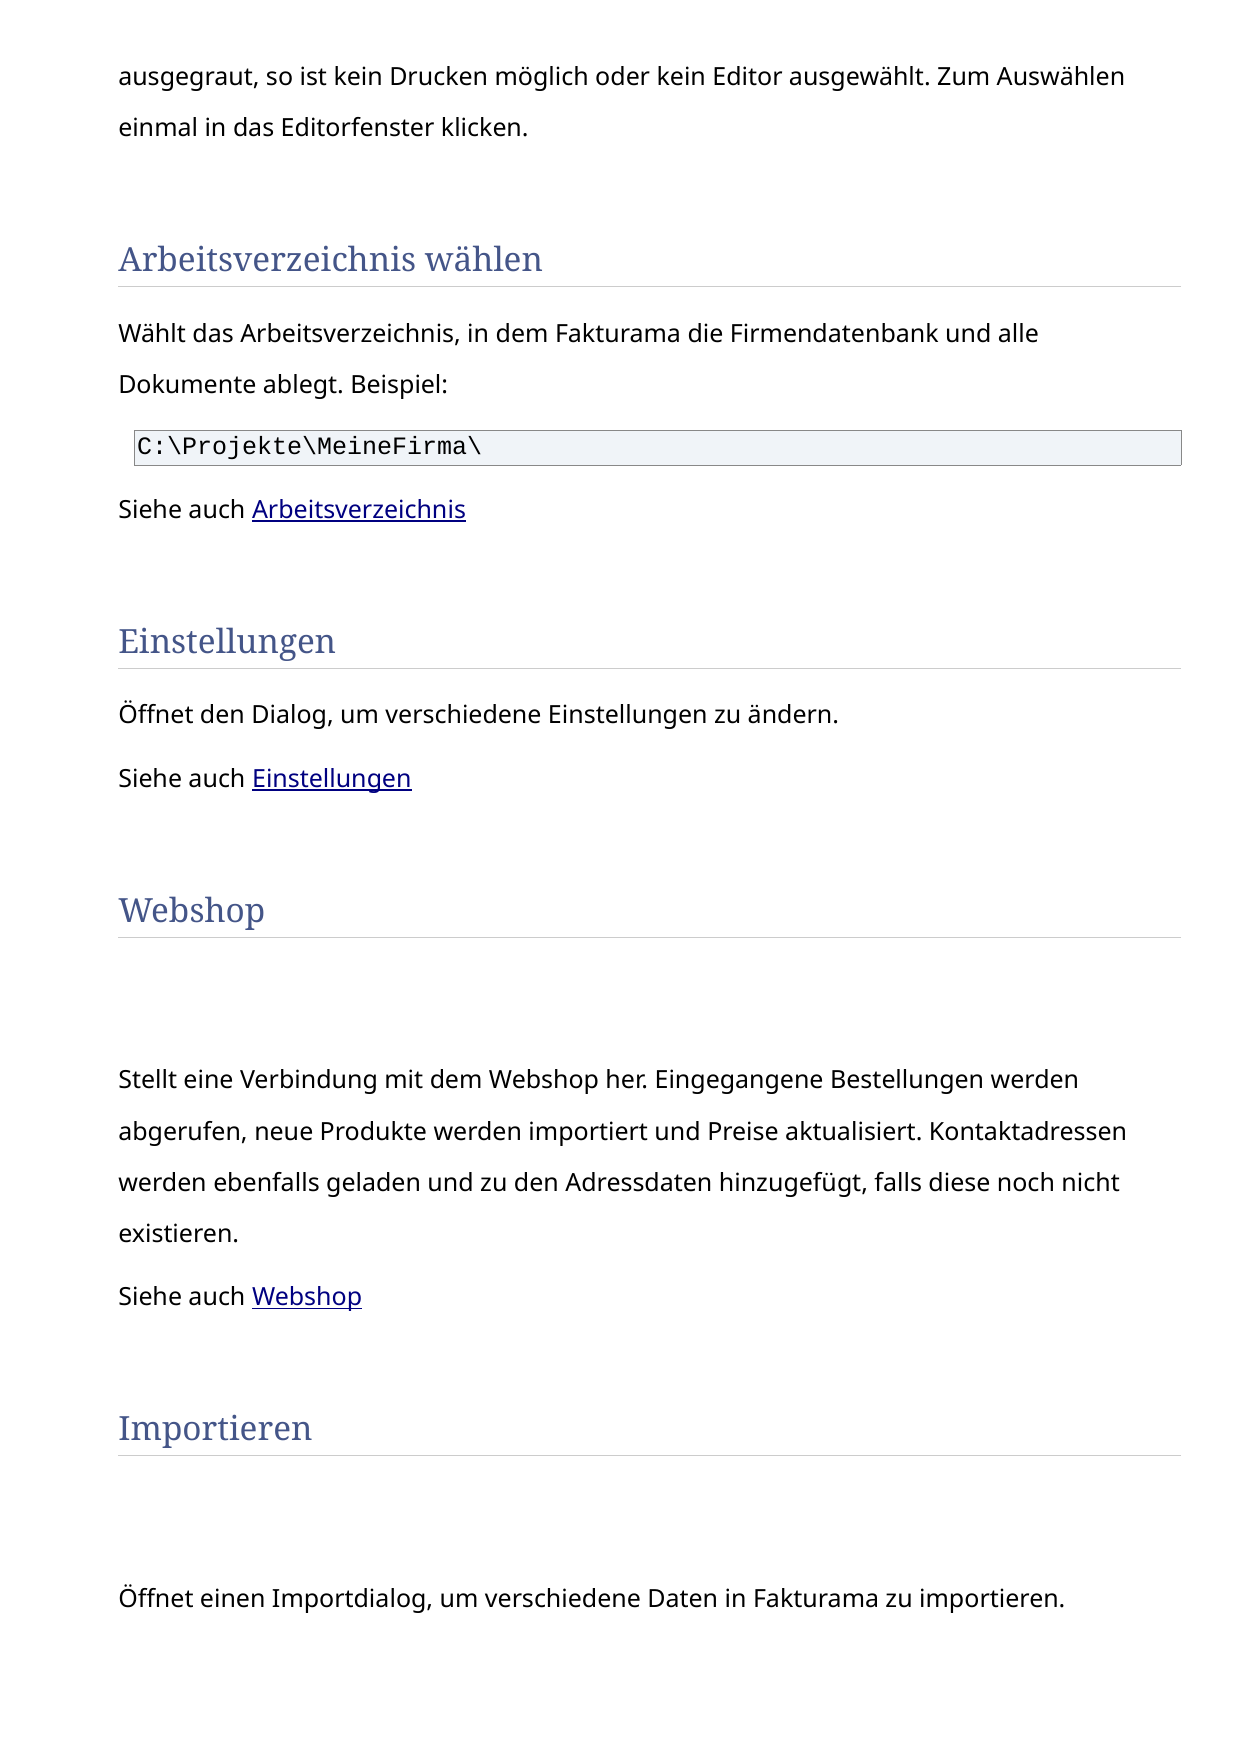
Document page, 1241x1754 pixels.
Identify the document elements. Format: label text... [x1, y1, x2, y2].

text Siehe auch Webshop [118, 1279, 1181, 1313]
text C:\Projekte\MeineFirma\ [135, 431, 1181, 465]
text Öffnet den Dialog, um verschiedene Einstellungen zu ändern. [118, 697, 1181, 731]
text Siehe auch Arbeitsverzeichnis [118, 491, 1181, 526]
text ausgegraut, so ist kein Drucken möglich oder kein Editor ausgewählt. Zum Auswählen einmal in das Editorfenster klicken. [118, 59, 1181, 144]
subtitle Einstellungen [118, 617, 1181, 668]
text Öffnet einen Importdialog, um verschiedene Daten in Fakturama zu importieren. [118, 1580, 1181, 1614]
text Stellt eine Verbindung mit dem Webshop her. Eingegangene Bestellungen werden abgerufen, neue Produkte werden importiert und Preise aktualisiert. Kontaktadressen werden ebenfalls geladen und zu den Adressdaten hinzugefügt, falls diese noch nicht existieren. [118, 1062, 1181, 1249]
text Siehe auch Einstellungen [118, 761, 1181, 795]
text Wählt das Arbeitsverzeichnis, in dem Fakturama die Firmendatenbank und alle Dokumente ablegt. Beispiel: [118, 316, 1181, 401]
subtitle Importieren [118, 1405, 1181, 1455]
subtitle Arbeitsverzeichnis wählen [118, 236, 1181, 286]
subtitle Webshop [118, 887, 1181, 937]
